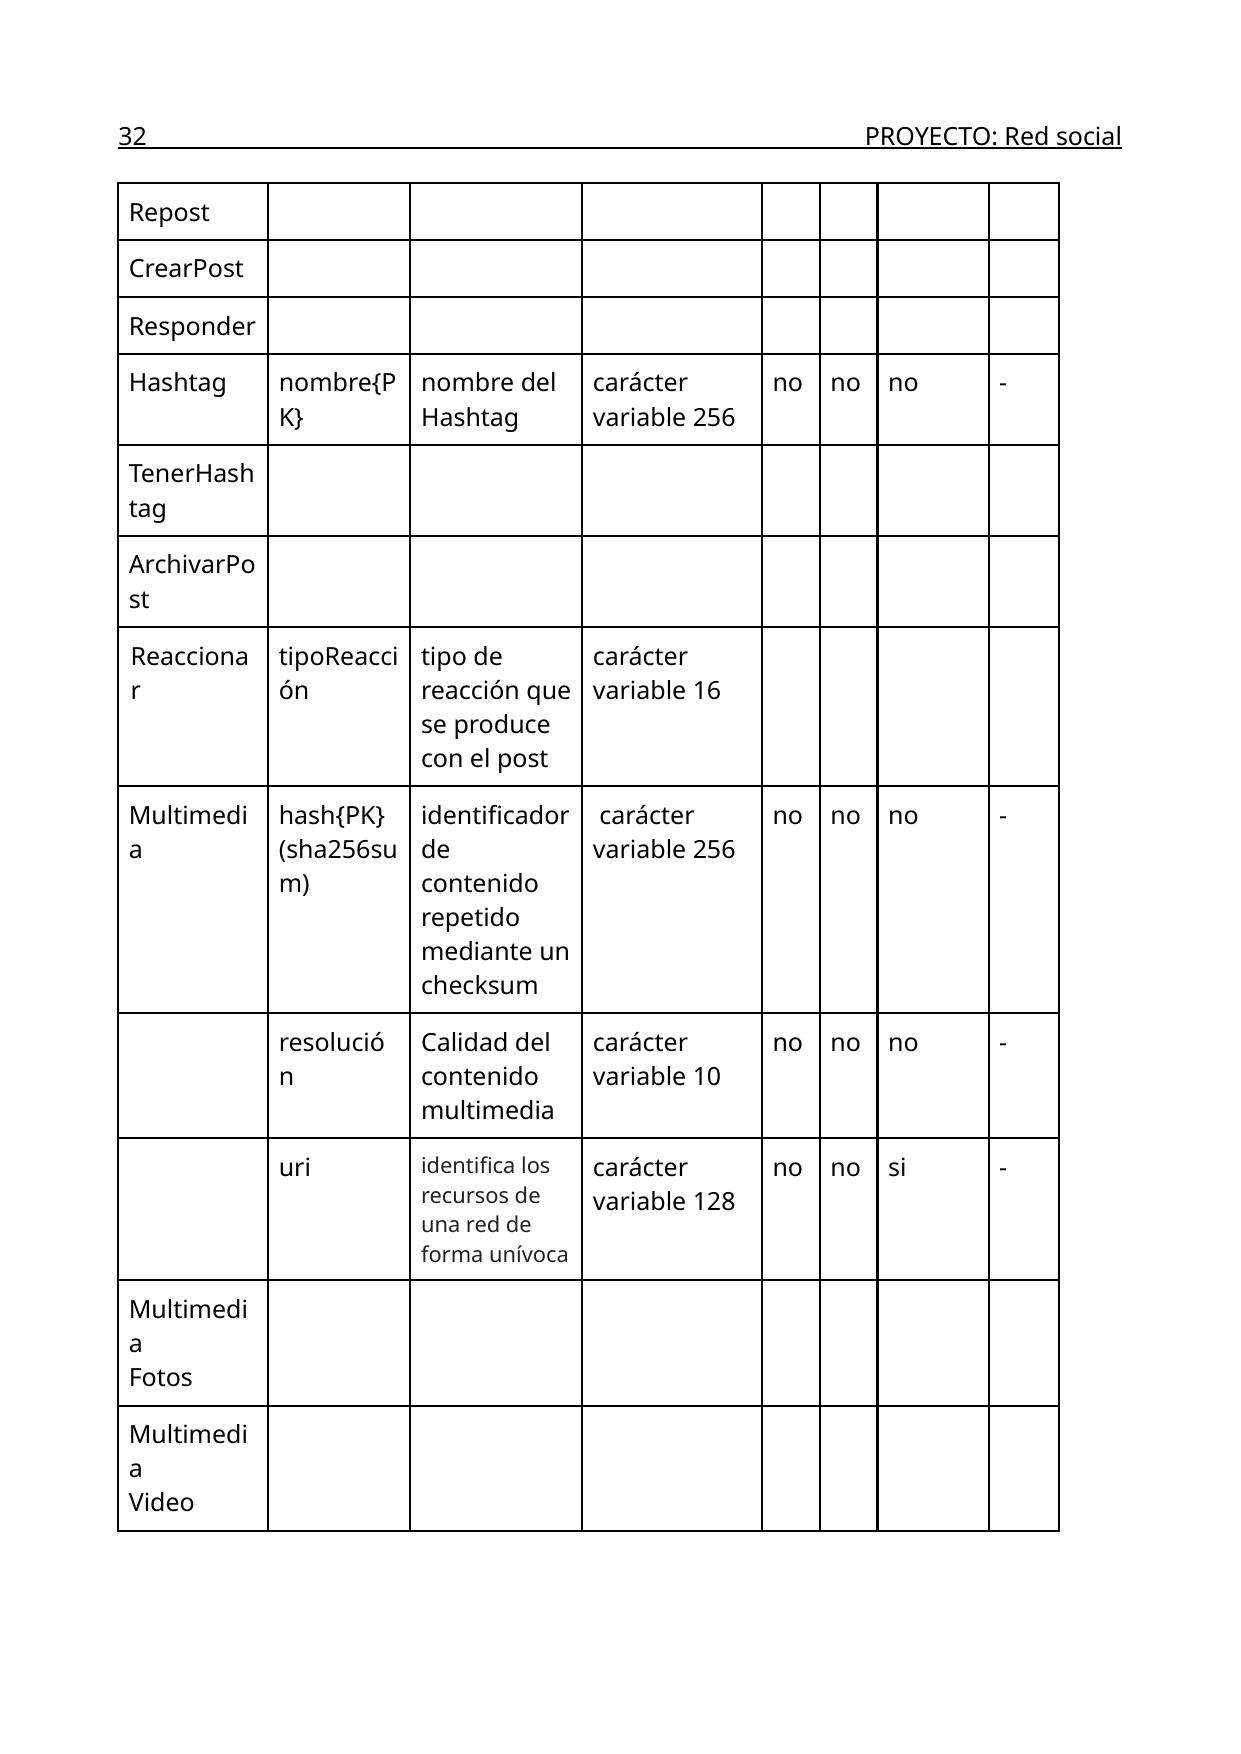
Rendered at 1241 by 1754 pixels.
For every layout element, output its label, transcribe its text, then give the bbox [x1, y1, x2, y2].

table_cell identificador de contenido repetido mediante un checksum [411, 787, 581, 1012]
table_cell [879, 298, 988, 353]
table_cell [879, 184, 988, 239]
table_cell [583, 241, 761, 296]
table_cell carácter variable 16 [583, 628, 761, 785]
table_cell [990, 537, 1058, 626]
table_cell [269, 1407, 409, 1529]
table_cell [990, 184, 1058, 239]
table_cell [821, 446, 876, 535]
table_cell no [821, 1014, 876, 1137]
table_cell [763, 241, 819, 296]
table_cell [269, 298, 409, 353]
table_cell CrearPost [119, 241, 267, 296]
table_cell [583, 1407, 761, 1529]
table_cell Hashtag [119, 355, 267, 444]
table_cell [821, 537, 876, 626]
table_cell [821, 298, 876, 353]
table_cell [879, 446, 988, 535]
table_cell identifica los recursos de una red de forma unívoca [411, 1139, 581, 1279]
table_cell [269, 446, 409, 535]
table_cell [763, 1281, 819, 1404]
table_cell Responder [119, 298, 267, 353]
table_cell tipoReacción [269, 628, 409, 785]
table_cell [411, 241, 581, 296]
table_cell hash{PK} (sha256sum) [269, 787, 409, 1012]
table_cell [990, 1407, 1058, 1529]
table_cell [411, 537, 581, 626]
table_cell uri [269, 1139, 409, 1279]
table_cell carácter variable 256 [583, 787, 761, 1012]
table_cell no [879, 787, 988, 1012]
table_cell no [763, 355, 819, 444]
table_cell Repost [119, 184, 267, 239]
table_cell [583, 298, 761, 353]
table_cell nombre{PK} [269, 355, 409, 444]
table_cell - [990, 1139, 1058, 1279]
table_cell [763, 446, 819, 535]
table_cell [990, 298, 1058, 353]
table_cell [879, 241, 988, 296]
table_cell - [990, 355, 1058, 444]
table_cell [821, 628, 876, 785]
table_cell resolución [269, 1014, 409, 1137]
table_cell tipo de reacción que se produce con el post [411, 628, 581, 785]
table_cell Multimedia Fotos [119, 1281, 267, 1404]
table_cell [411, 1281, 581, 1404]
table_cell no [821, 787, 876, 1012]
table_cell [269, 537, 409, 626]
table_cell TenerHashtag [119, 446, 267, 535]
table_cell Multimedia [119, 787, 267, 1012]
table_cell [269, 184, 409, 239]
table_cell [583, 184, 761, 239]
table_cell [879, 1281, 988, 1404]
table_cell [411, 446, 581, 535]
table_cell [821, 1281, 876, 1404]
table_cell - [990, 1014, 1058, 1137]
table_cell [583, 446, 761, 535]
table_cell [821, 1407, 876, 1529]
table_cell [990, 1281, 1058, 1404]
table_cell [763, 298, 819, 353]
table_cell [763, 628, 819, 785]
table_cell [411, 298, 581, 353]
table_cell no [763, 787, 819, 1012]
table_cell Calidad del contenido multimedia [411, 1014, 581, 1137]
table_cell [879, 628, 988, 785]
table_cell no [879, 1014, 988, 1137]
table_cell [879, 537, 988, 626]
table_cell - [990, 787, 1058, 1012]
table_cell [411, 184, 581, 239]
table_cell [821, 184, 876, 239]
table_cell [119, 1139, 267, 1279]
table_cell [763, 1407, 819, 1529]
table_cell [879, 1407, 988, 1529]
table_cell [763, 184, 819, 239]
table_cell [583, 1281, 761, 1404]
table_cell ArchivarPost [119, 537, 267, 626]
table_cell [583, 537, 761, 626]
table_cell [821, 241, 876, 296]
table_cell Reaccionar [119, 628, 267, 785]
table_cell [990, 241, 1058, 296]
table_cell no [821, 355, 876, 444]
table_cell [990, 628, 1058, 785]
table_cell [990, 446, 1058, 535]
table_cell no [763, 1014, 819, 1137]
table_cell [269, 241, 409, 296]
table_cell [119, 1014, 267, 1137]
table_cell no [763, 1139, 819, 1279]
table_cell [411, 1407, 581, 1529]
table_cell carácter variable 128 [583, 1139, 761, 1279]
table_cell no [879, 355, 988, 444]
table_cell nombre del Hashtag [411, 355, 581, 444]
table_cell carácter variable 10 [583, 1014, 761, 1137]
table_cell carácter variable 256 [583, 355, 761, 444]
table_cell [269, 1281, 409, 1404]
table_cell [763, 537, 819, 626]
table_cell si [879, 1139, 988, 1279]
table_cell Multimedia Video [119, 1407, 267, 1529]
table_cell no [821, 1139, 876, 1279]
